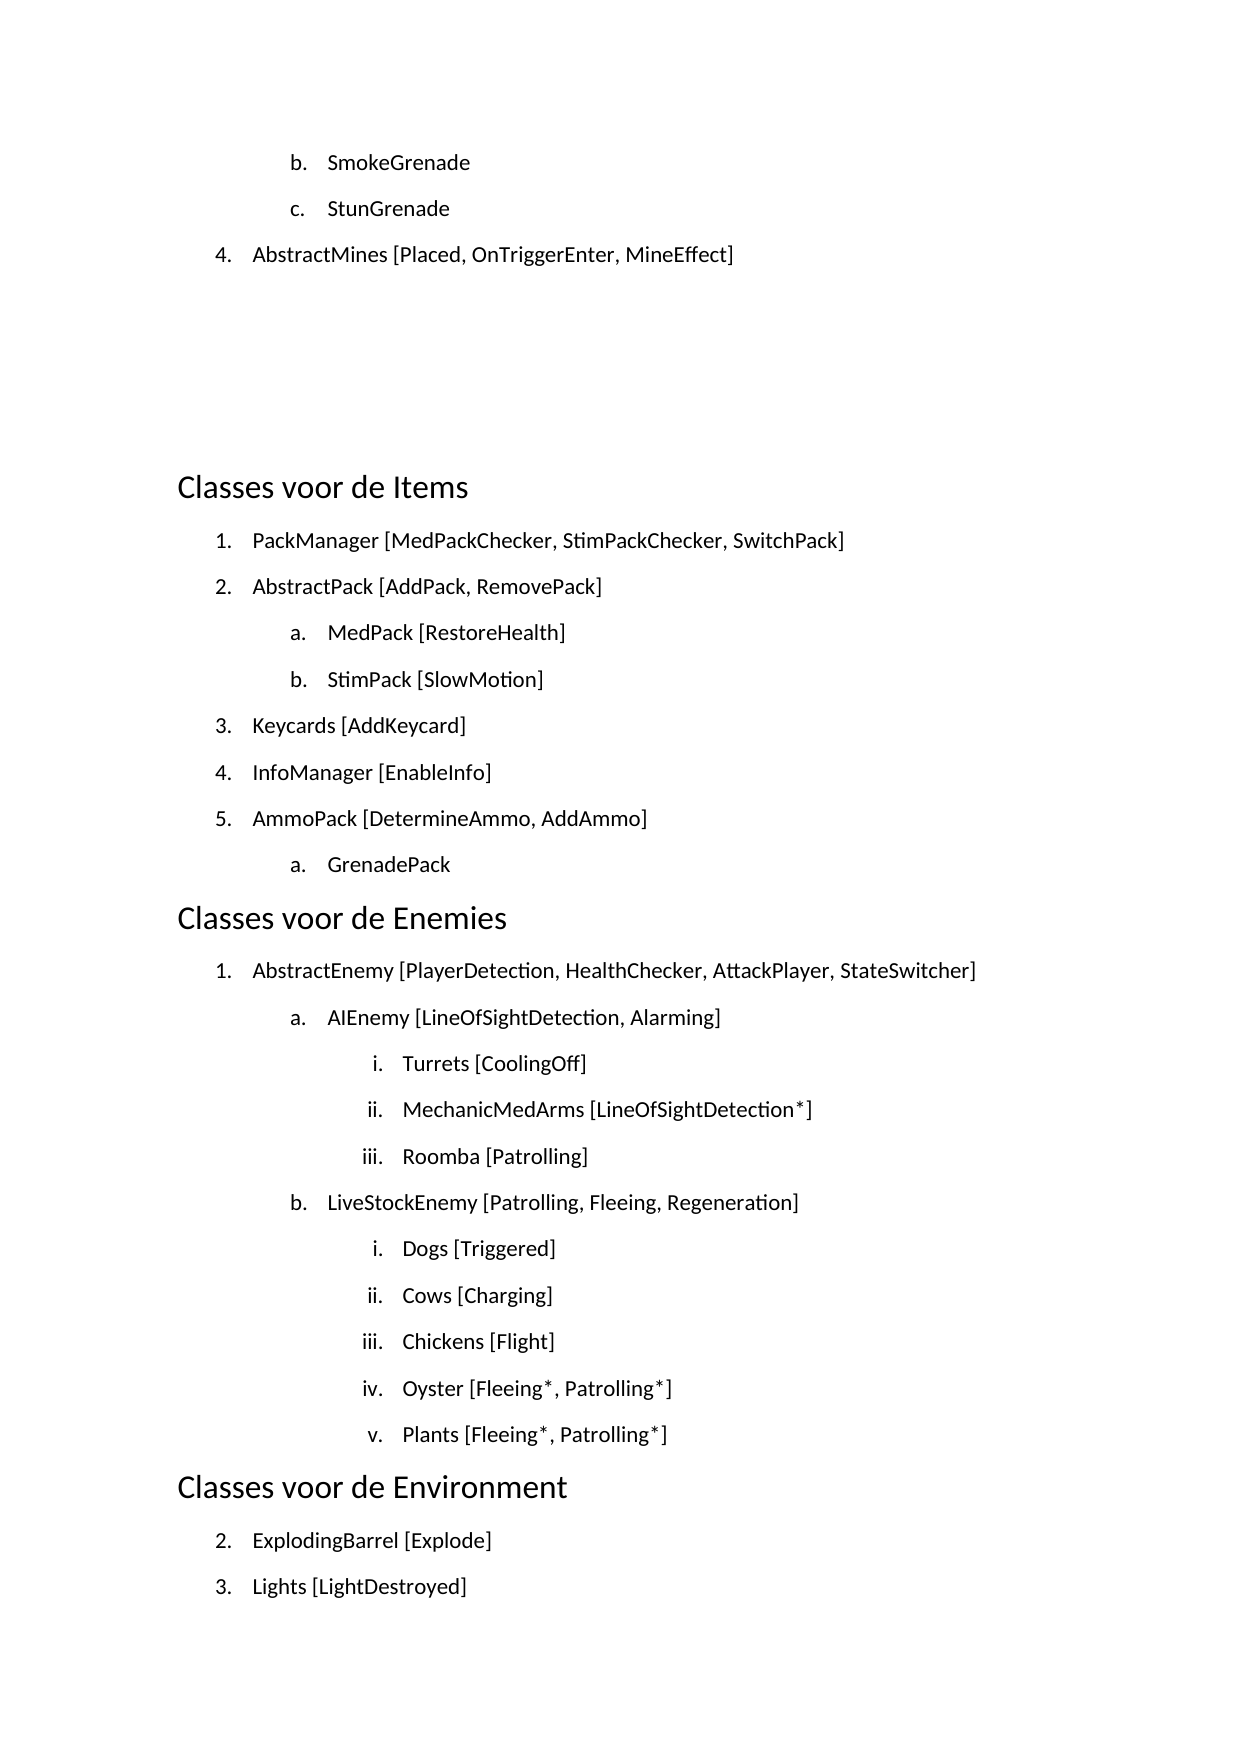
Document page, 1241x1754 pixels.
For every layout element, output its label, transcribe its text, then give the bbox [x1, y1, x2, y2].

text Classes voor de Items [177, 466, 1063, 507]
list AIEnemy [LineOfSightDetection, Alarming] [290, 1003, 1063, 1031]
list LiveStockEnemy [Patrolling, Fleeing, Regeneration] [290, 1188, 1063, 1216]
list Plants [Fleeing*, Patrolling*] [383, 1420, 1063, 1448]
list PackManager [MedPackChecker, StimPackChecker, SwitchPack] [215, 526, 1063, 554]
text Classes voor de Enemies [177, 897, 1063, 937]
list AbstractPack [AddPack, RemovePack] [215, 572, 1063, 600]
list MedPack [RestoreHealth] [290, 618, 1063, 647]
list Lights [LightDestroyed] [215, 1572, 1063, 1601]
list Dogs [Triggered] [383, 1234, 1063, 1263]
list Keycards [AddKeycard] [215, 711, 1063, 739]
list StunGrenade [290, 194, 1063, 222]
list AbstractMines [Placed, OnTriggerEnter, MineEffect] [215, 240, 1063, 268]
list GrenadePack [290, 850, 1063, 878]
list Turrets [CoolingOff] [383, 1049, 1063, 1077]
list SmokeGrenade [290, 148, 1063, 176]
list MechanicMedArms [LineOfSightDetection*] [383, 1096, 1063, 1123]
list Roomba [Patrolling] [383, 1142, 1063, 1170]
list Chickens [Flight] [383, 1327, 1063, 1355]
list Cows [Charging] [383, 1281, 1063, 1309]
list Oyster [Fleeing*, Patrolling*] [383, 1374, 1063, 1402]
list AmmoPack [DetermineAmmo, AddAmmo] [215, 804, 1063, 832]
list ExplodingBarrel [Explode] [215, 1526, 1063, 1554]
list StimPack [SlowMotion] [290, 665, 1063, 693]
text Classes voor de Environment [177, 1466, 1063, 1507]
list InfoManager [EnableInfo] [215, 758, 1063, 786]
list AbstractEnemy [PlayerDetection, HealthChecker, AttackPlayer, StateSwitcher] [215, 956, 1063, 984]
